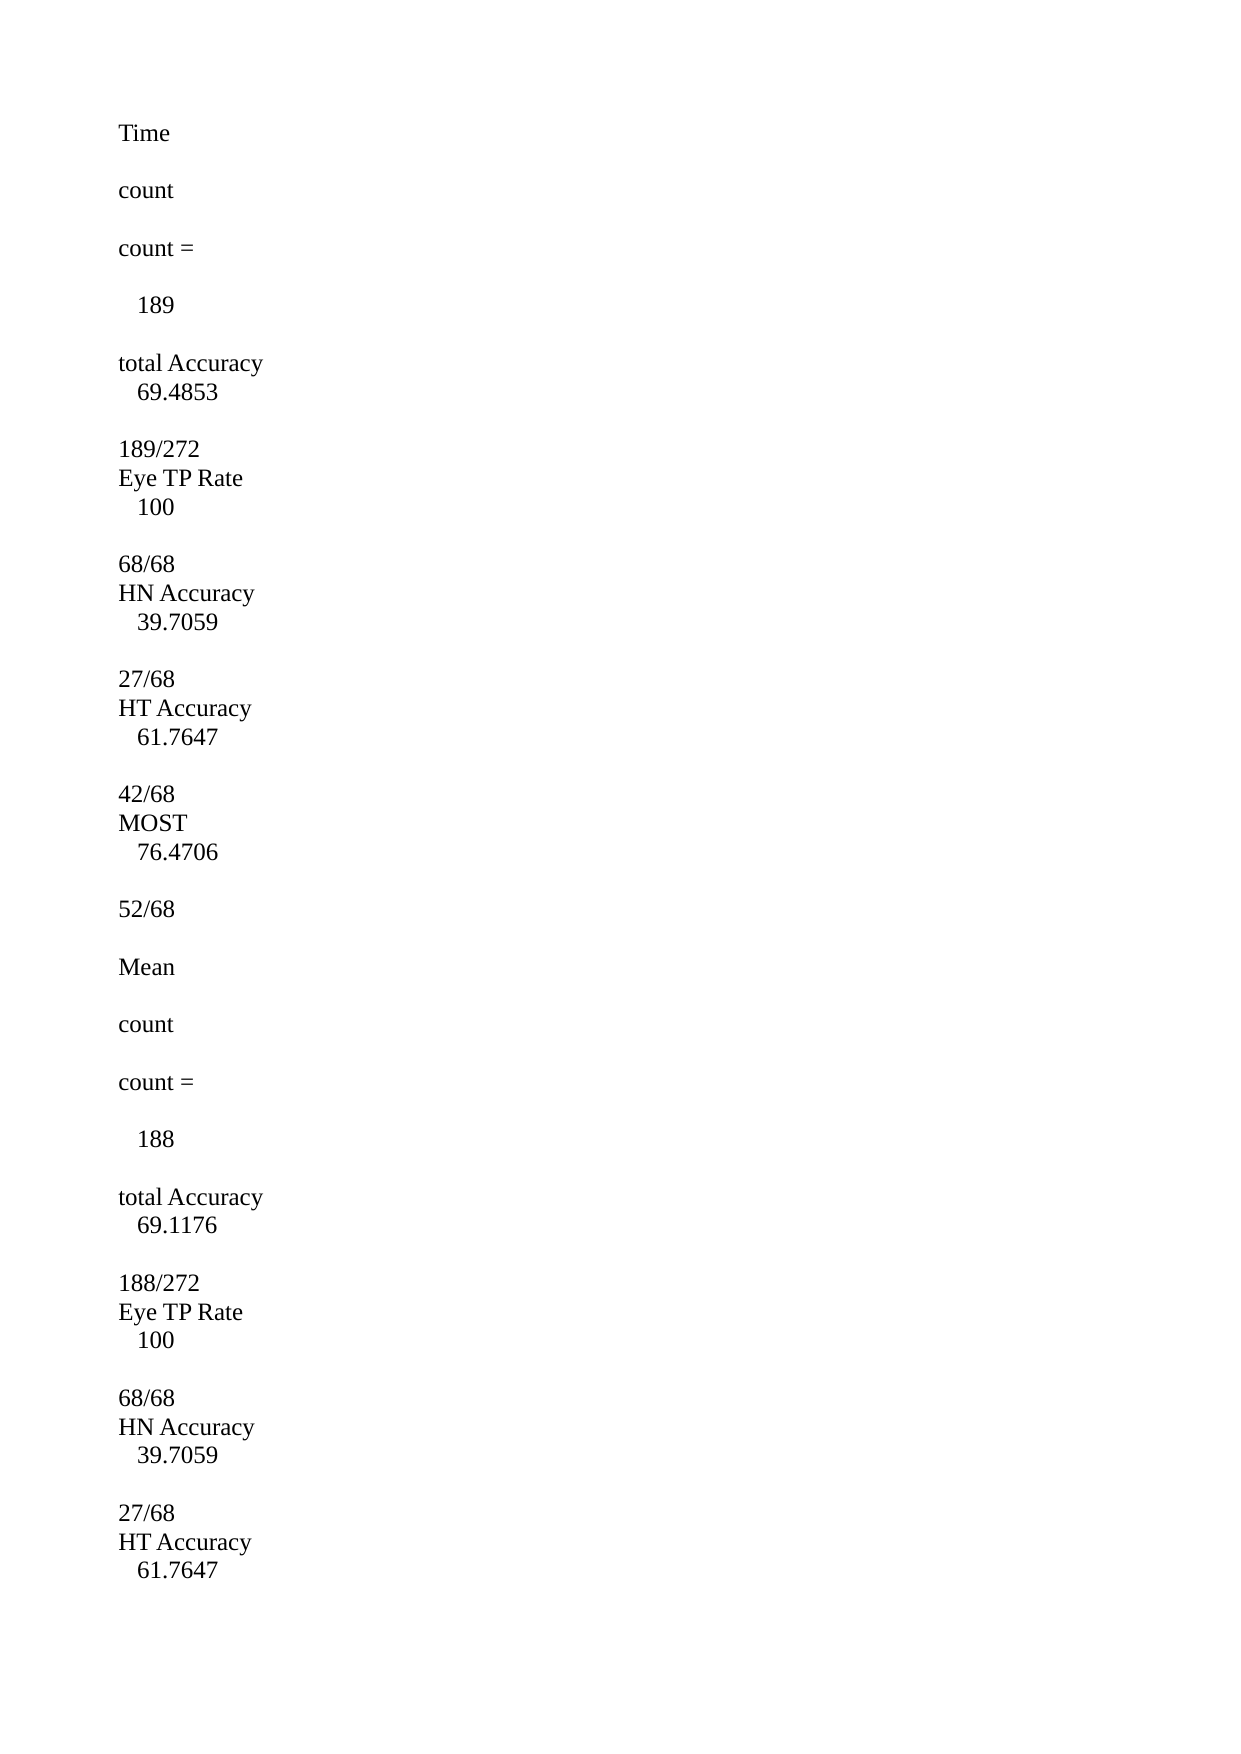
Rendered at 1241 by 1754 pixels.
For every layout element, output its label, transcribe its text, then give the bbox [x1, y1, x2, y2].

text Time [118, 118, 1122, 147]
text 188 [118, 1124, 1122, 1153]
text HT Accuracy [118, 693, 1122, 722]
text Eye TP Rate [118, 1297, 1122, 1326]
text 189 [118, 291, 1122, 319]
text count = [118, 233, 1122, 262]
text 68/68 [118, 549, 1122, 578]
text count [118, 176, 1122, 204]
text HN Accuracy [118, 578, 1122, 607]
text 27/68 [118, 1498, 1122, 1527]
text HT Accuracy [118, 1527, 1122, 1556]
text 42/68 [118, 779, 1122, 808]
text 61.7647 [118, 722, 1122, 751]
text count = [118, 1067, 1122, 1096]
text 52/68 [118, 894, 1122, 923]
text 39.7059 [118, 1441, 1122, 1469]
text 69.4853 [118, 377, 1122, 406]
text count [118, 1009, 1122, 1038]
text 27/68 [118, 664, 1122, 693]
text 100 [118, 1326, 1122, 1354]
text 69.1176 [118, 1211, 1122, 1239]
text MOST [118, 808, 1122, 837]
text 189/272 [118, 434, 1122, 463]
text 188/272 [118, 1268, 1122, 1297]
text Eye TP Rate [118, 463, 1122, 492]
text HN Accuracy [118, 1412, 1122, 1441]
text total Accuracy [118, 1182, 1122, 1211]
text 61.7647 [118, 1556, 1122, 1584]
text 39.7059 [118, 607, 1122, 636]
text 100 [118, 492, 1122, 521]
text Mean [118, 952, 1122, 981]
text 76.4706 [118, 837, 1122, 866]
text 68/68 [118, 1383, 1122, 1412]
text total Accuracy [118, 348, 1122, 377]
